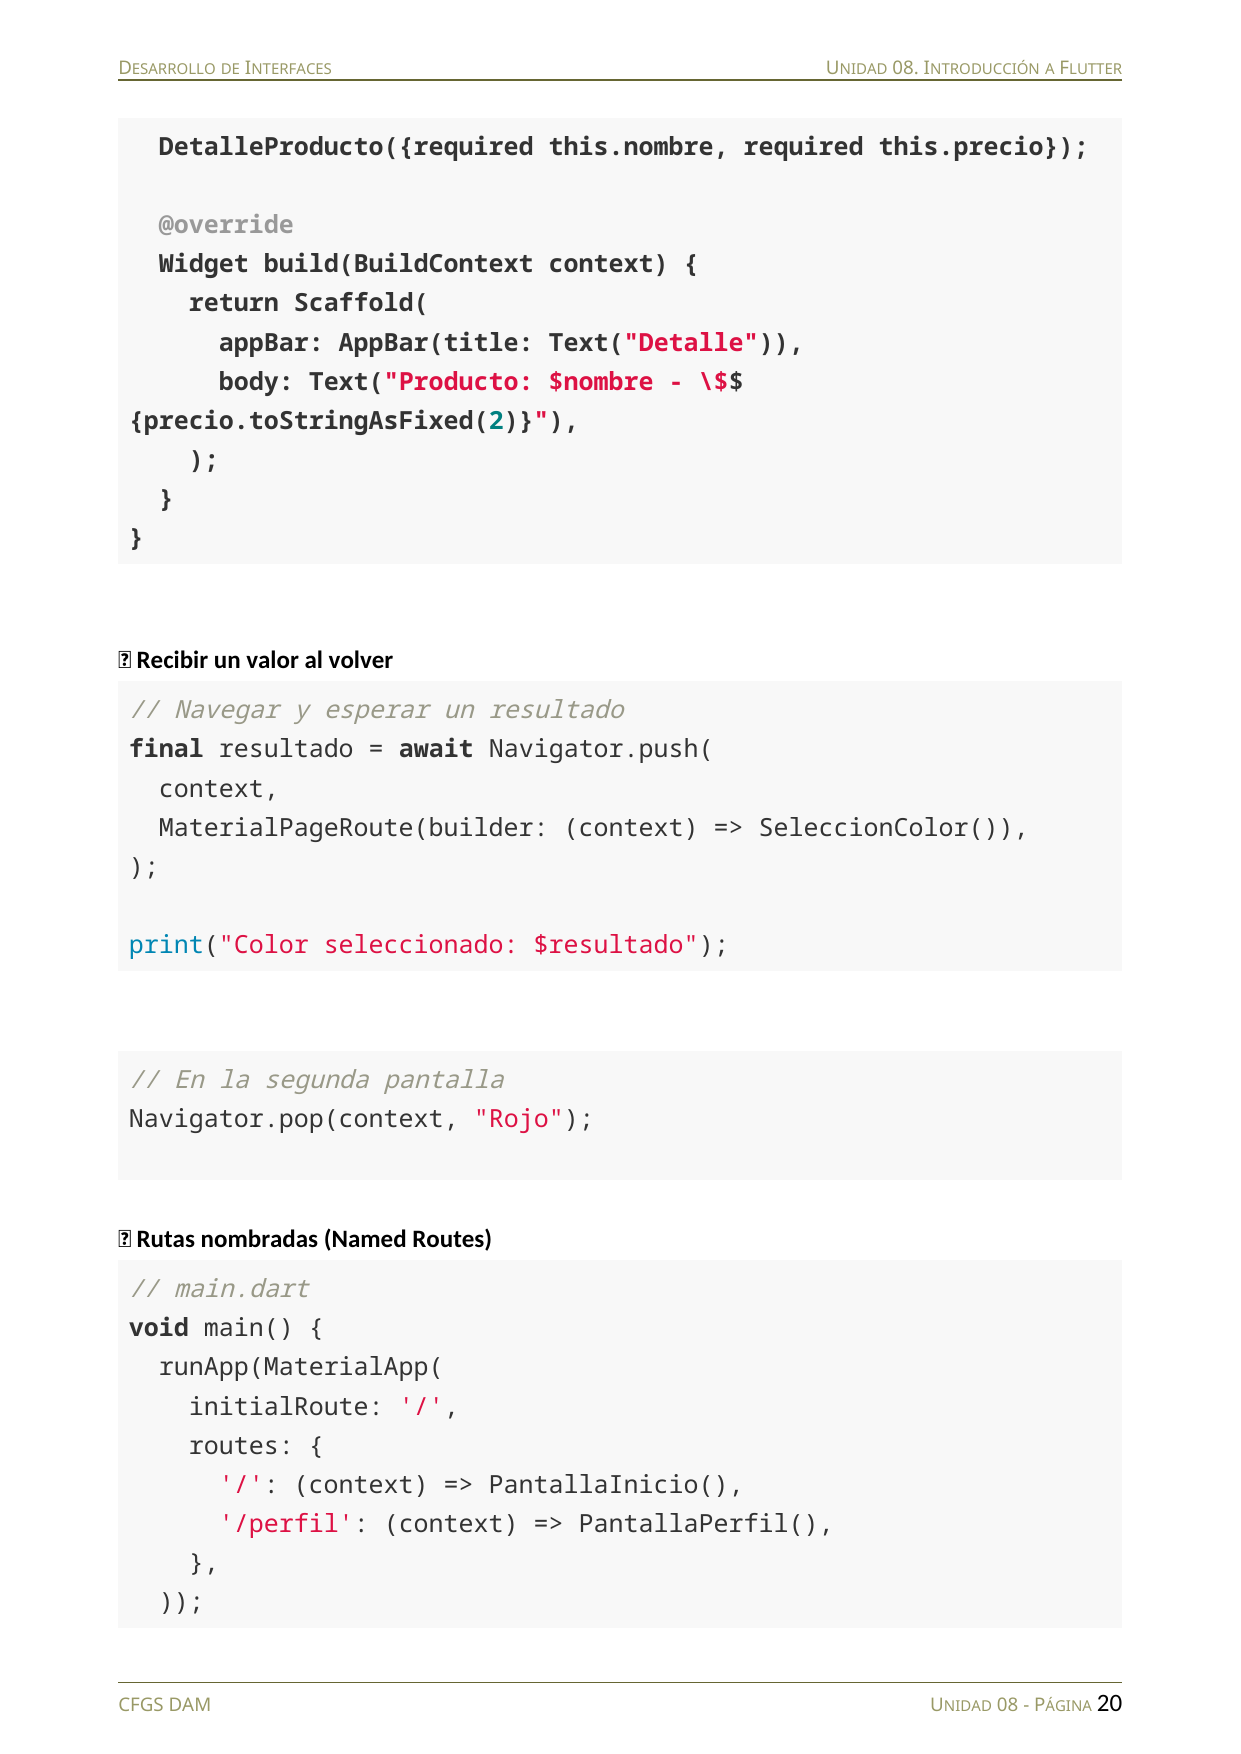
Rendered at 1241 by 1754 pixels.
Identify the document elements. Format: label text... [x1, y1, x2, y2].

table_header // En la segunda pantalla Navigator.pop(context, "Rojo"); [118, 1051, 1122, 1180]
table_header DetalleProducto({required this.nombre, required this.precio}); @override Widget build(BuildContext context) { return Scaffold( appBar: AppBar(title: Text("Detalle")), body: Text("Producto: $nombre - \$${precio.toStringAsFixed(2)}"), ); } } [118, 118, 1122, 564]
table_header // Navegar y esperar un resultado final resultado = await Navigator.push( context, MaterialPageRoute(builder: (context) => SeleccionColor()), ); print("Color seleccionado: $resultado"); [118, 681, 1122, 971]
text 🔷 Recibir un valor al volver [118, 644, 1122, 675]
text 🔷 Rutas nombradas (Named Routes) [118, 1223, 1122, 1254]
table_header // main.dart void main() { runApp(MaterialApp( initialRoute: '/', routes: { '/': (context) => PantallaInicio(), '/perfil': (context) => PantallaPerfil(), }, )); [118, 1260, 1122, 1628]
